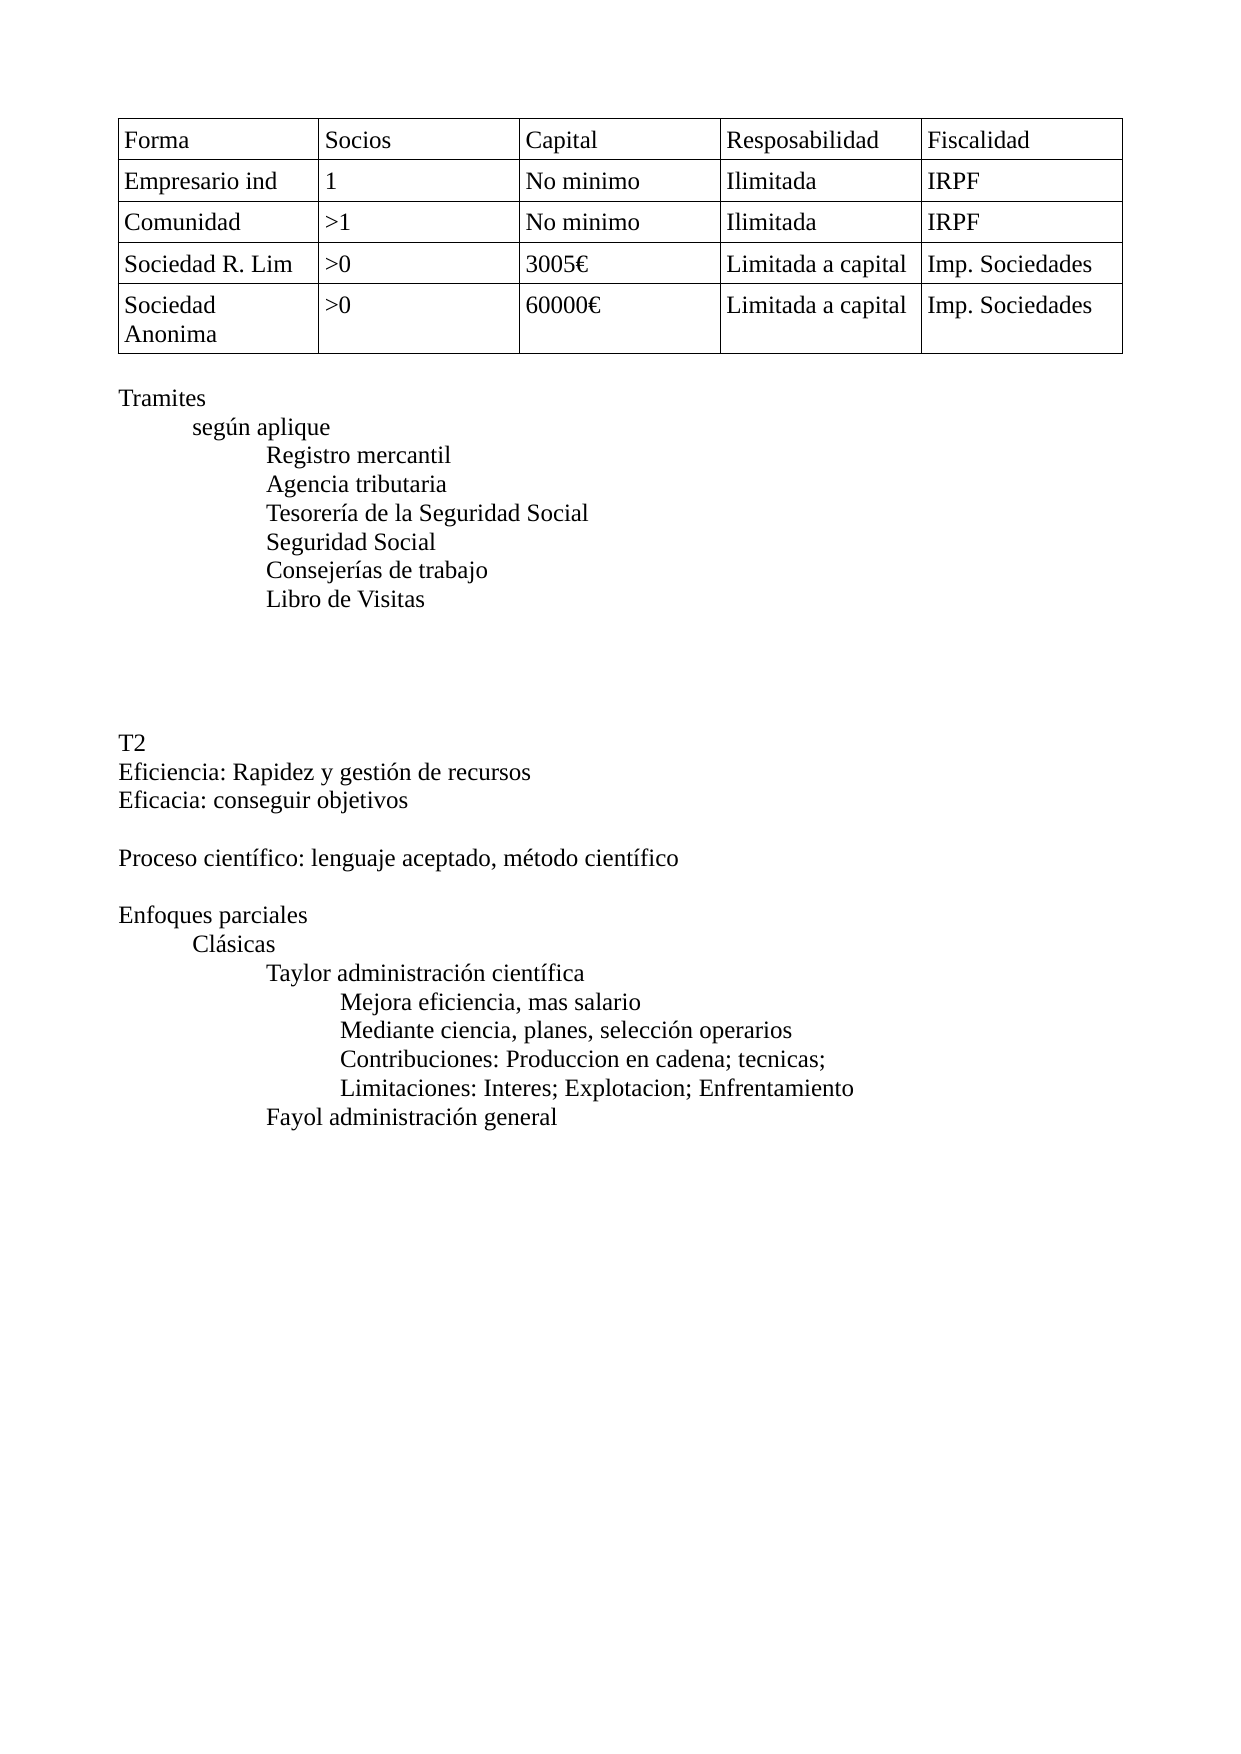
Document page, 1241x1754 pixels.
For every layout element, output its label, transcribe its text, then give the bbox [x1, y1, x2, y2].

text Mejora eficiencia, mas salario [118, 987, 1122, 1015]
table_cell Comunidad [119, 202, 318, 242]
text Fayol administración general [118, 1102, 1122, 1130]
table_cell >1 [319, 202, 519, 242]
table_cell Sociedad R. Lim [119, 243, 318, 283]
table_cell Imp. Sociedades [922, 284, 1122, 353]
text Mediante ciencia, planes, selección operarios [118, 1015, 1122, 1044]
text Limitaciones: Interes; Explotacion; Enfrentamiento [118, 1073, 1122, 1102]
table_header Fiscalidad [922, 119, 1122, 159]
table_cell Ilimitada [721, 202, 921, 242]
text Tramites [118, 383, 1122, 412]
text Seguridad Social [118, 527, 1122, 555]
table_cell No minimo [520, 202, 720, 242]
text Registro mercantil [118, 440, 1122, 469]
table_cell Imp. Sociedades [922, 243, 1122, 283]
table_cell 60000€ [520, 284, 720, 353]
table_cell Ilimitada [721, 160, 921, 201]
table_cell No minimo [520, 160, 720, 201]
table_header Capital [520, 119, 720, 159]
text Libro de Visitas [118, 584, 1122, 613]
table_cell IRPF [922, 160, 1122, 201]
text Taylor administración científica [118, 958, 1122, 987]
text Contribuciones: Produccion en cadena; tecnicas; [118, 1044, 1122, 1073]
table_cell Limitada a capital [721, 284, 921, 353]
table_cell >0 [319, 243, 519, 283]
table_header Forma [119, 119, 318, 159]
table_cell IRPF [922, 202, 1122, 242]
table_header Socios [319, 119, 519, 159]
text T2 [118, 728, 1122, 757]
table_cell >0 [319, 284, 519, 353]
table_cell 3005€ [520, 243, 720, 283]
text Enfoques parciales [118, 900, 1122, 929]
text Eficacia: conseguir objetivos [118, 785, 1122, 814]
text Clásicas [118, 929, 1122, 958]
text Agencia tributaria [118, 469, 1122, 498]
table_cell Empresario ind [119, 160, 318, 201]
text Consejerías de trabajo [118, 555, 1122, 584]
text Eficiencia: Rapidez y gestión de recursos [118, 757, 1122, 785]
table_cell 1 [319, 160, 519, 201]
text según aplique [118, 412, 1122, 440]
table_cell Sociedad Anonima [119, 284, 318, 353]
table_cell Limitada a capital [721, 243, 921, 283]
text Proceso científico: lenguaje aceptado, método científico [118, 843, 1122, 872]
text Tesorería de la Seguridad Social [118, 498, 1122, 527]
table_header Resposabilidad [721, 119, 921, 159]
